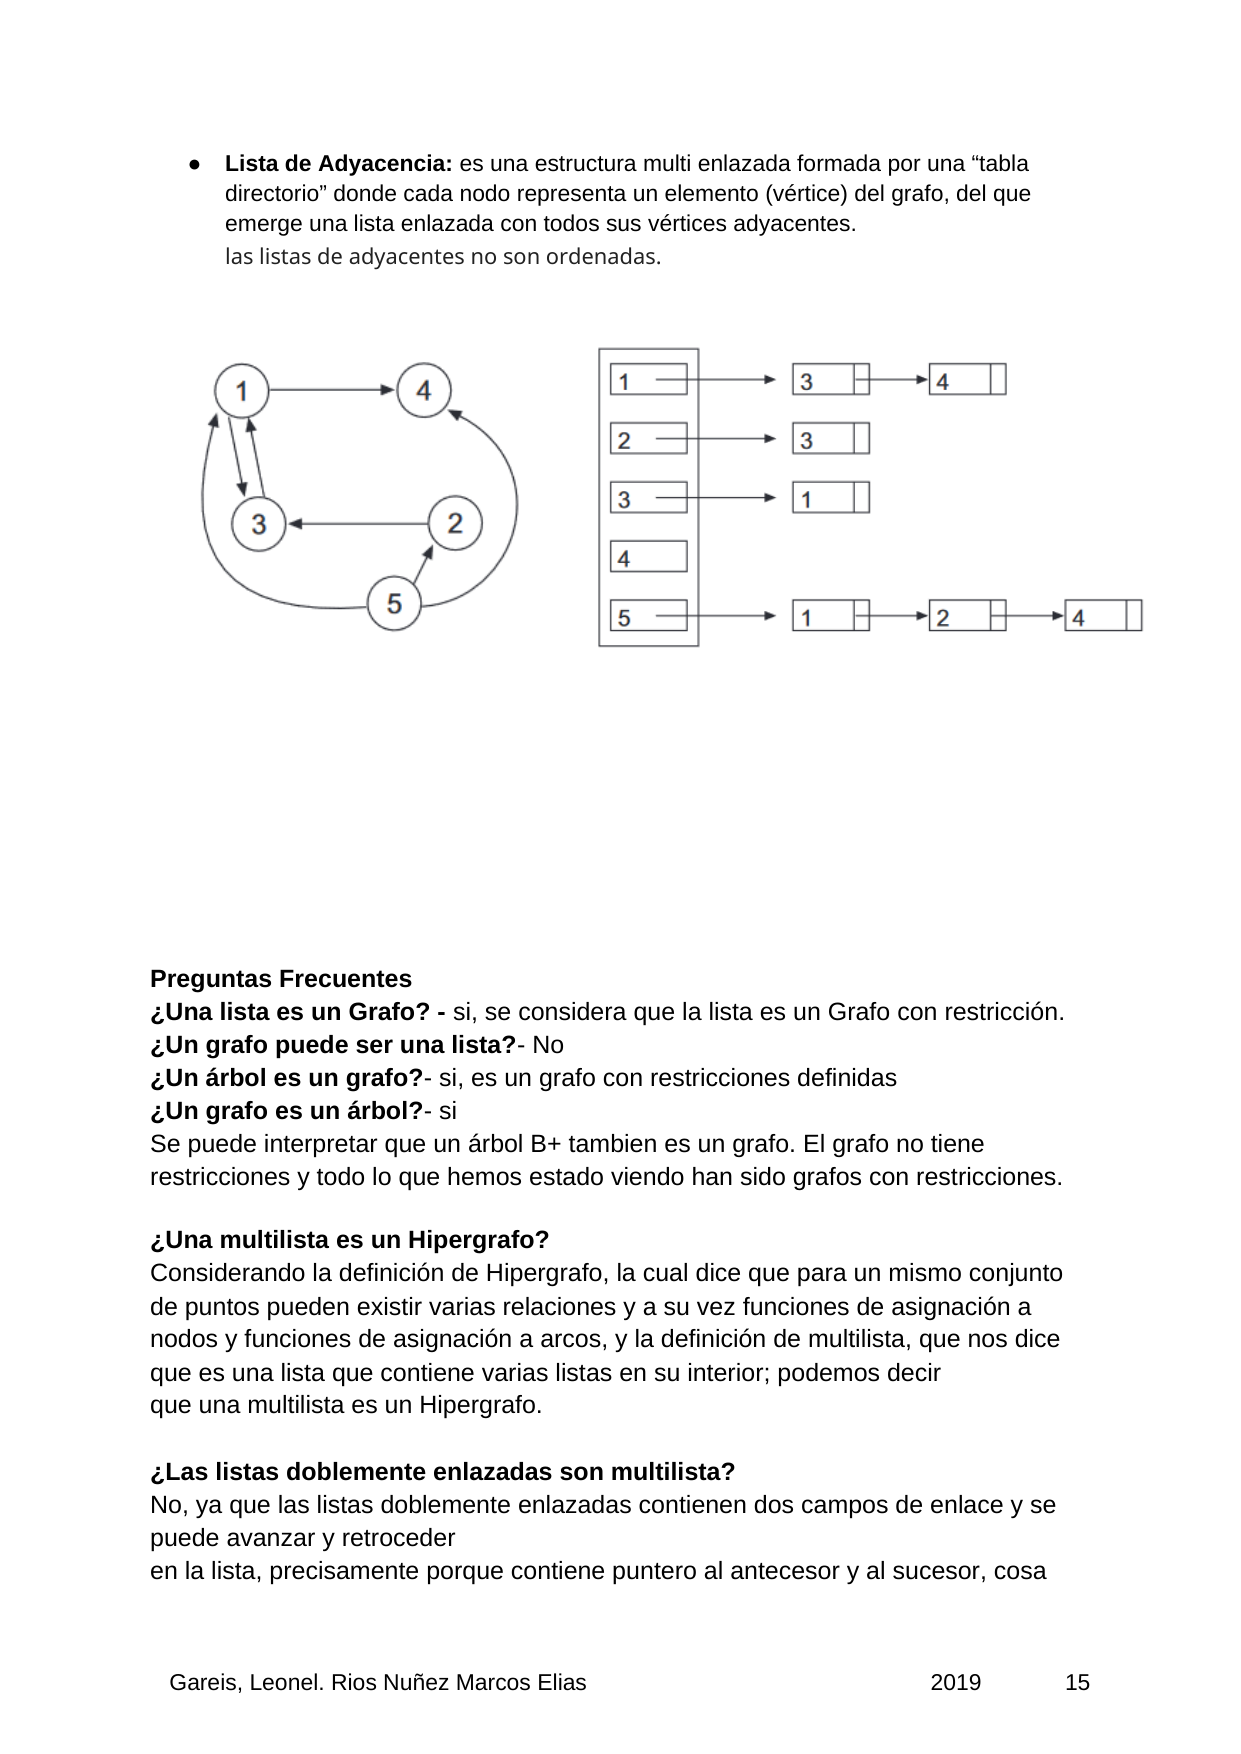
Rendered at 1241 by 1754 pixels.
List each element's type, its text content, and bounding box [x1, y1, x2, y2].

text ¿Una multilista es un Hipergrafo? [150, 1225, 1090, 1254]
text ¿Las listas doblemente enlazadas son multilista? [150, 1457, 1090, 1485]
text que una multilista es un Hipergrafo. [150, 1391, 1090, 1419]
text ¿Un grafo puede ser una lista?- No [150, 1030, 1090, 1059]
text en la lista, precisamente porque contiene puntero al antecesor y al sucesor, cosa [150, 1556, 1090, 1584]
text Preguntas Frecuentes [150, 964, 1090, 993]
text Considerando la definición de Hipergrafo, la cual dice que para un mismo conjunto de puntos pueden existir varias relaciones y a su vez funciones de asignación a nodos y funciones de asignación a arcos, y la definición de multilista, que nos dice que es una lista que contiene varias listas en su interior; podemos decir [150, 1258, 1090, 1386]
text ¿Un grafo es un árbol?- si [150, 1096, 1090, 1125]
list las listas de adyacentes no son ordenadas. [187, 241, 1090, 270]
text Se puede interpretar que un árbol B+ tambien es un grafo. El grafo no tiene restricciones y todo lo que hemos estado viendo han sido grafos con restricciones. [150, 1129, 1090, 1191]
text ¿Una lista es un Grafo? - si, se considera que la lista es un Grafo con restricción. [150, 997, 1090, 1026]
picture [150, 331, 1175, 656]
list Lista de Adyacencia: es una estructura multi enlazada formada por una “tabla directorio” donde cada nodo representa un elemento (vértice) del grafo, del que emerge una lista enlazada con todos sus vértices adyacentes. [187, 150, 1090, 237]
text ¿Un árbol es un grafo?- si, es un grafo con restricciones definidas [150, 1063, 1090, 1092]
text No, ya que las listas doblemente enlazadas contienen dos campos de enlace y se puede avanzar y retroceder [150, 1489, 1090, 1551]
